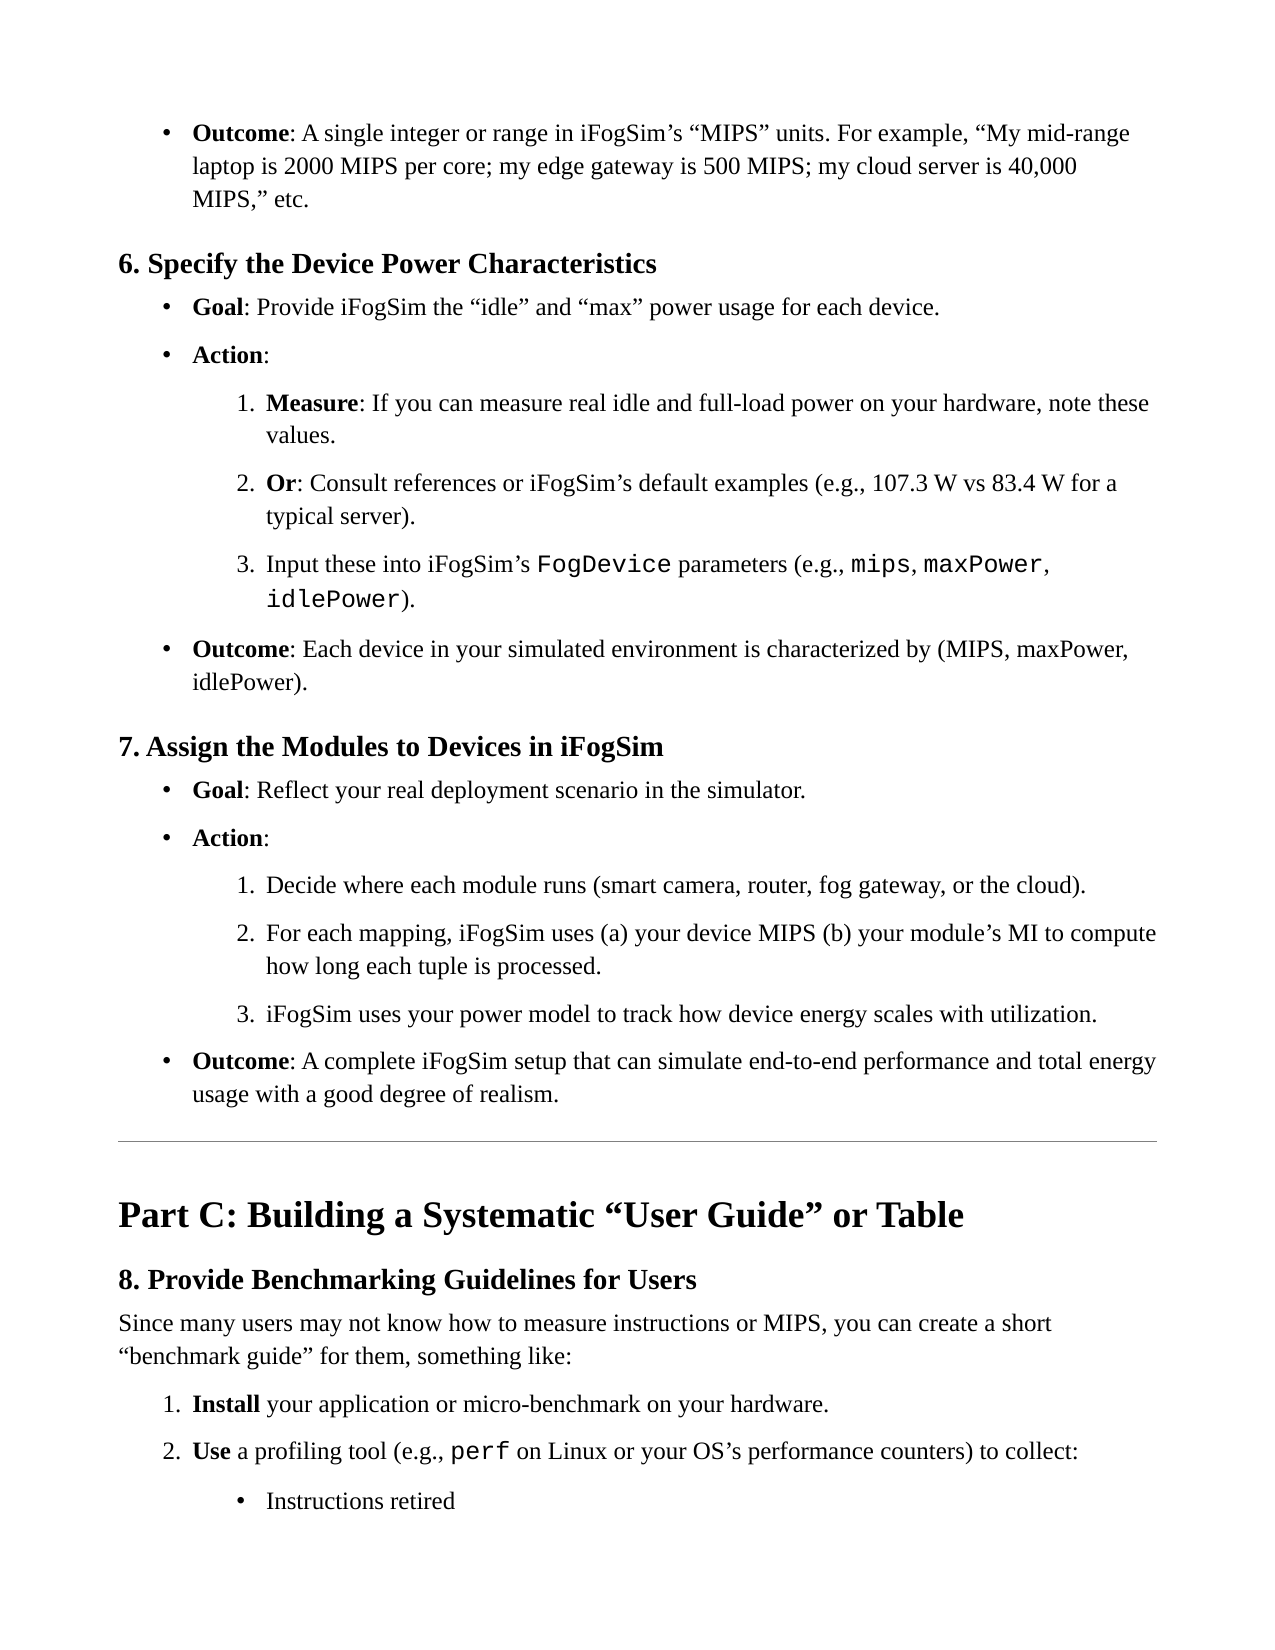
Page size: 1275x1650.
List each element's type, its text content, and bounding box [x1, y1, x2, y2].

list Instructions retired [236, 1486, 1157, 1515]
list Install your application or micro-benchmark on your hardware. [162, 1389, 1157, 1418]
subtitle 8. Provide Benchmarking Guidelines for Users [118, 1262, 1157, 1296]
list Action: [162, 823, 1157, 852]
list Action: [162, 340, 1157, 369]
subtitle 6. Specify the Device Power Characteristics [118, 246, 1157, 280]
subtitle Part C: Building a Systematic “User Guide” or Table [118, 1192, 1157, 1235]
list Use a profiling tool (e.g., perf on Linux or your OS’s performance counters) to collect: [162, 1436, 1157, 1467]
list Outcome: A single integer or range in iFogSim’s “MIPS” units. For example, “My mid-range laptop is 2000 MIPS per core; my edge gateway is 500 MIPS; my cloud server is 40,000 MIPS,” etc. [162, 118, 1157, 213]
text Since many users may not know how to measure instructions or MIPS, you can create a short “benchmark guide” for them, something like: [118, 1308, 1157, 1370]
list For each mapping, iFogSim uses (a) your device MIPS (b) your module’s MI to compute how long each tuple is processed. [236, 918, 1157, 980]
list Decide where each module runs (smart camera, router, fog gateway, or the cloud). [236, 870, 1157, 899]
list iFogSim uses your power model to track how device energy scales with utilization. [236, 999, 1157, 1027]
list Measure: If you can measure real idle and full-load power on your hardware, note these values. [236, 388, 1157, 449]
list Input these into iFogSim’s FogDevice parameters (e.g., mips, maxPower, idlePower). [236, 549, 1157, 615]
list Outcome: A complete iFogSim setup that can simulate end-to-end performance and total energy usage with a good degree of realism. [162, 1046, 1157, 1108]
subtitle 7. Assign the Modules to Devices in iFogSim [118, 729, 1157, 763]
list Outcome: Each device in your simulated environment is characterized by (MIPS, maxPower, idlePower). [162, 634, 1157, 696]
list Or: Consult references or iFogSim’s default examples (e.g., 107.3 W vs 83.4 W for a typical server). [236, 468, 1157, 530]
list Goal: Provide iFogSim the “idle” and “max” power usage for each device. [162, 292, 1157, 321]
list Goal: Reflect your real deployment scenario in the simulator. [162, 775, 1157, 804]
